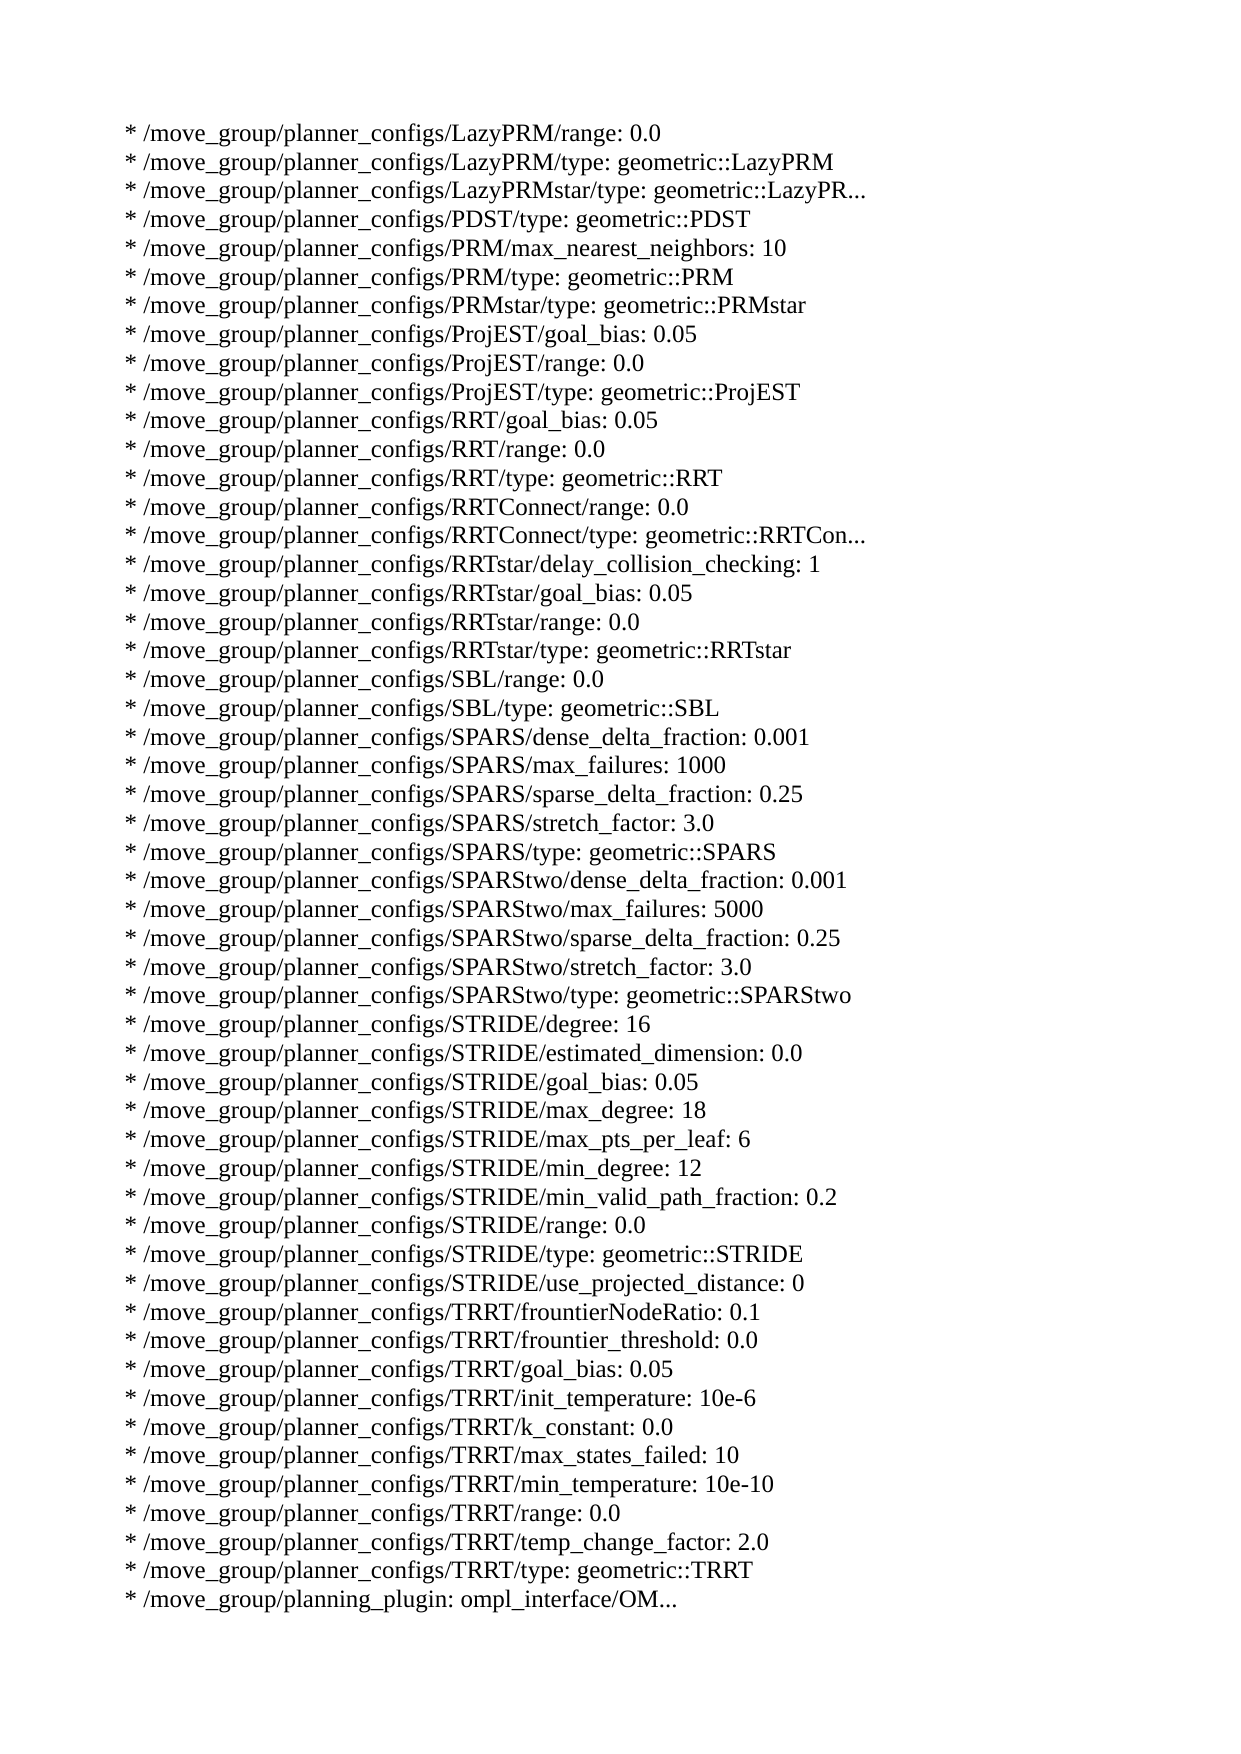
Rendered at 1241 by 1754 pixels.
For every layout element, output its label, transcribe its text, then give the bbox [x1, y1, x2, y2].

text * /move_group/planner_configs/STRIDE/goal_bias: 0.05 [118, 1067, 1122, 1096]
text * /move_group/planner_configs/ProjEST/type: geometric::ProjEST [118, 377, 1122, 406]
text * /move_group/planner_configs/LazyPRM/range: 0.0 [118, 118, 1122, 147]
text * /move_group/planner_configs/TRRT/type: geometric::TRRT [118, 1556, 1122, 1584]
text * /move_group/planner_configs/SPARS/dense_delta_fraction: 0.001 [118, 722, 1122, 751]
text * /move_group/planner_configs/STRIDE/min_valid_path_fraction: 0.2 [118, 1182, 1122, 1211]
text * /move_group/planner_configs/STRIDE/min_degree: 12 [118, 1153, 1122, 1182]
text * /move_group/planner_configs/SPARS/sparse_delta_fraction: 0.25 [118, 779, 1122, 808]
text * /move_group/planner_configs/PRMstar/type: geometric::PRMstar [118, 291, 1122, 319]
text * /move_group/planner_configs/STRIDE/max_degree: 18 [118, 1096, 1122, 1124]
text * /move_group/planner_configs/TRRT/frountierNodeRatio: 0.1 [118, 1297, 1122, 1326]
text * /move_group/planner_configs/RRT/type: geometric::RRT [118, 463, 1122, 492]
text * /move_group/planner_configs/STRIDE/range: 0.0 [118, 1211, 1122, 1239]
text * /move_group/planner_configs/TRRT/min_temperature: 10e-10 [118, 1469, 1122, 1498]
text * /move_group/planning_plugin: ompl_interface/OM... [118, 1584, 1122, 1613]
text * /move_group/planner_configs/SPARStwo/max_failures: 5000 [118, 894, 1122, 923]
text * /move_group/planner_configs/RRTstar/goal_bias: 0.05 [118, 578, 1122, 607]
text * /move_group/planner_configs/PRM/max_nearest_neighbors: 10 [118, 233, 1122, 262]
text * /move_group/planner_configs/RRTstar/type: geometric::RRTstar [118, 636, 1122, 664]
text * /move_group/planner_configs/TRRT/range: 0.0 [118, 1498, 1122, 1527]
text * /move_group/planner_configs/RRTConnect/range: 0.0 [118, 492, 1122, 521]
text * /move_group/planner_configs/SPARStwo/sparse_delta_fraction: 0.25 [118, 923, 1122, 952]
text * /move_group/planner_configs/STRIDE/type: geometric::STRIDE [118, 1239, 1122, 1268]
text * /move_group/planner_configs/SPARS/type: geometric::SPARS [118, 837, 1122, 866]
text * /move_group/planner_configs/STRIDE/estimated_dimension: 0.0 [118, 1038, 1122, 1067]
text * /move_group/planner_configs/PDST/type: geometric::PDST [118, 204, 1122, 233]
text * /move_group/planner_configs/RRT/range: 0.0 [118, 434, 1122, 463]
text * /move_group/planner_configs/ProjEST/range: 0.0 [118, 348, 1122, 377]
text * /move_group/planner_configs/SPARStwo/dense_delta_fraction: 0.001 [118, 866, 1122, 894]
text * /move_group/planner_configs/RRT/goal_bias: 0.05 [118, 406, 1122, 434]
text * /move_group/planner_configs/TRRT/k_constant: 0.0 [118, 1412, 1122, 1441]
text * /move_group/planner_configs/STRIDE/use_projected_distance: 0 [118, 1268, 1122, 1297]
text * /move_group/planner_configs/TRRT/temp_change_factor: 2.0 [118, 1527, 1122, 1556]
text * /move_group/planner_configs/STRIDE/max_pts_per_leaf: 6 [118, 1124, 1122, 1153]
text * /move_group/planner_configs/SPARS/max_failures: 1000 [118, 751, 1122, 779]
text * /move_group/planner_configs/TRRT/goal_bias: 0.05 [118, 1354, 1122, 1383]
text * /move_group/planner_configs/SPARStwo/stretch_factor: 3.0 [118, 952, 1122, 981]
text * /move_group/planner_configs/TRRT/max_states_failed: 10 [118, 1441, 1122, 1469]
text * /move_group/planner_configs/ProjEST/goal_bias: 0.05 [118, 319, 1122, 348]
text * /move_group/planner_configs/SPARStwo/type: geometric::SPARStwo [118, 981, 1122, 1009]
text * /move_group/planner_configs/RRTstar/delay_collision_checking: 1 [118, 549, 1122, 578]
text * /move_group/planner_configs/STRIDE/degree: 16 [118, 1009, 1122, 1038]
text * /move_group/planner_configs/TRRT/init_temperature: 10e-6 [118, 1383, 1122, 1412]
text * /move_group/planner_configs/LazyPRM/type: geometric::LazyPRM [118, 147, 1122, 176]
text * /move_group/planner_configs/PRM/type: geometric::PRM [118, 262, 1122, 291]
text * /move_group/planner_configs/SBL/type: geometric::SBL [118, 693, 1122, 722]
text * /move_group/planner_configs/SBL/range: 0.0 [118, 664, 1122, 693]
text * /move_group/planner_configs/LazyPRMstar/type: geometric::LazyPR... [118, 176, 1122, 204]
text * /move_group/planner_configs/SPARS/stretch_factor: 3.0 [118, 808, 1122, 837]
text * /move_group/planner_configs/RRTConnect/type: geometric::RRTCon... [118, 521, 1122, 549]
text * /move_group/planner_configs/RRTstar/range: 0.0 [118, 607, 1122, 636]
text * /move_group/planner_configs/TRRT/frountier_threshold: 0.0 [118, 1326, 1122, 1354]
